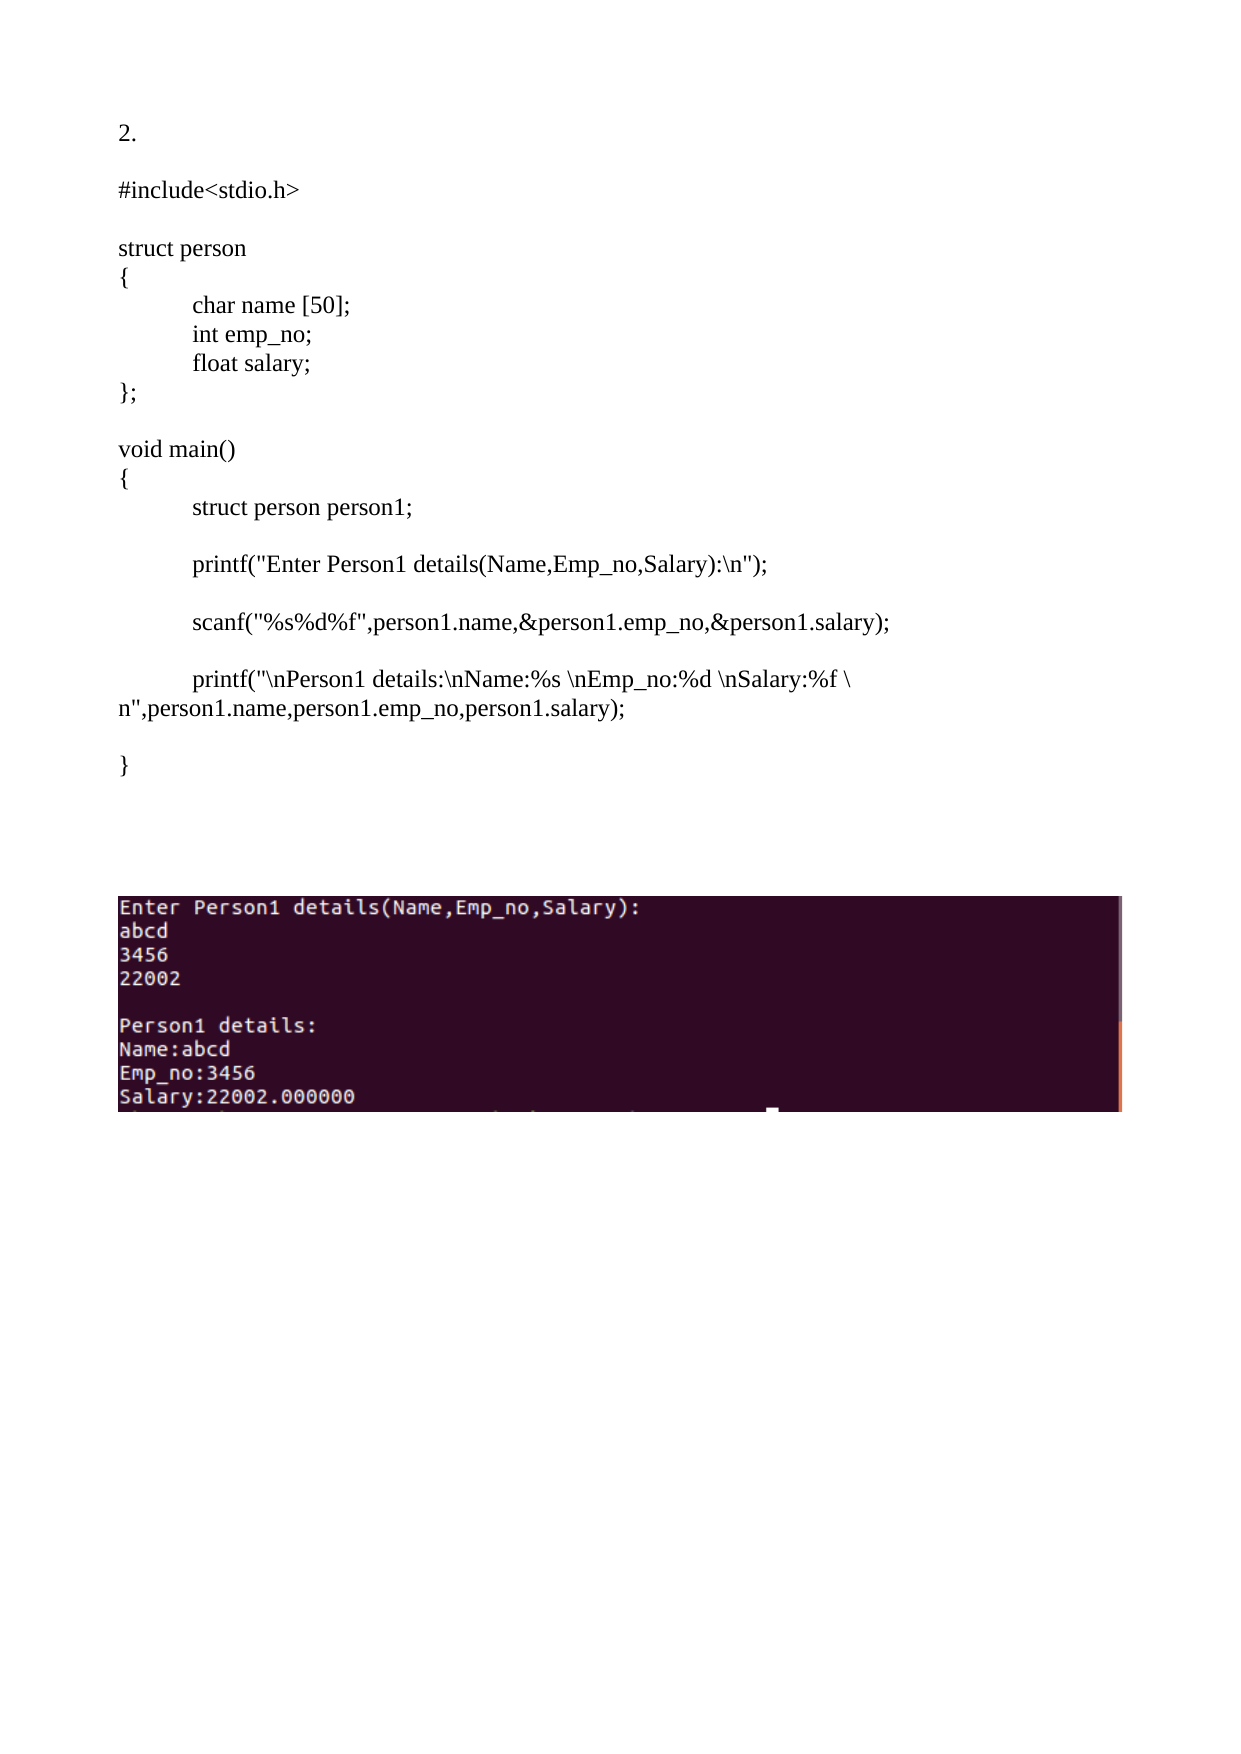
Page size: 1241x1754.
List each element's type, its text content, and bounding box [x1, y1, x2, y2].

text 2. [118, 118, 1122, 147]
text int emp_no; [118, 319, 1122, 348]
text } [118, 751, 1122, 779]
text float salary; [118, 348, 1122, 377]
text scanf("%s%d%f",person1.name,&person1.emp_no,&person1.salary); [118, 607, 1122, 636]
text void main() [118, 434, 1122, 463]
text printf("\nPerson1 details:\nName:%s \nEmp_no:%d \nSalary:%f \n",person1.name,person1.emp_no,person1.salary); [118, 664, 1122, 722]
picture [118, 896, 1123, 1112]
text printf("Enter Person1 details(Name,Emp_no,Salary):\n"); [118, 549, 1122, 578]
text char name [50]; [118, 291, 1122, 319]
text }; [118, 377, 1122, 406]
text struct person [118, 233, 1122, 262]
text struct person person1; [118, 492, 1122, 521]
text { [118, 262, 1122, 291]
text #include<stdio.h> [118, 176, 1122, 204]
text { [118, 463, 1122, 492]
